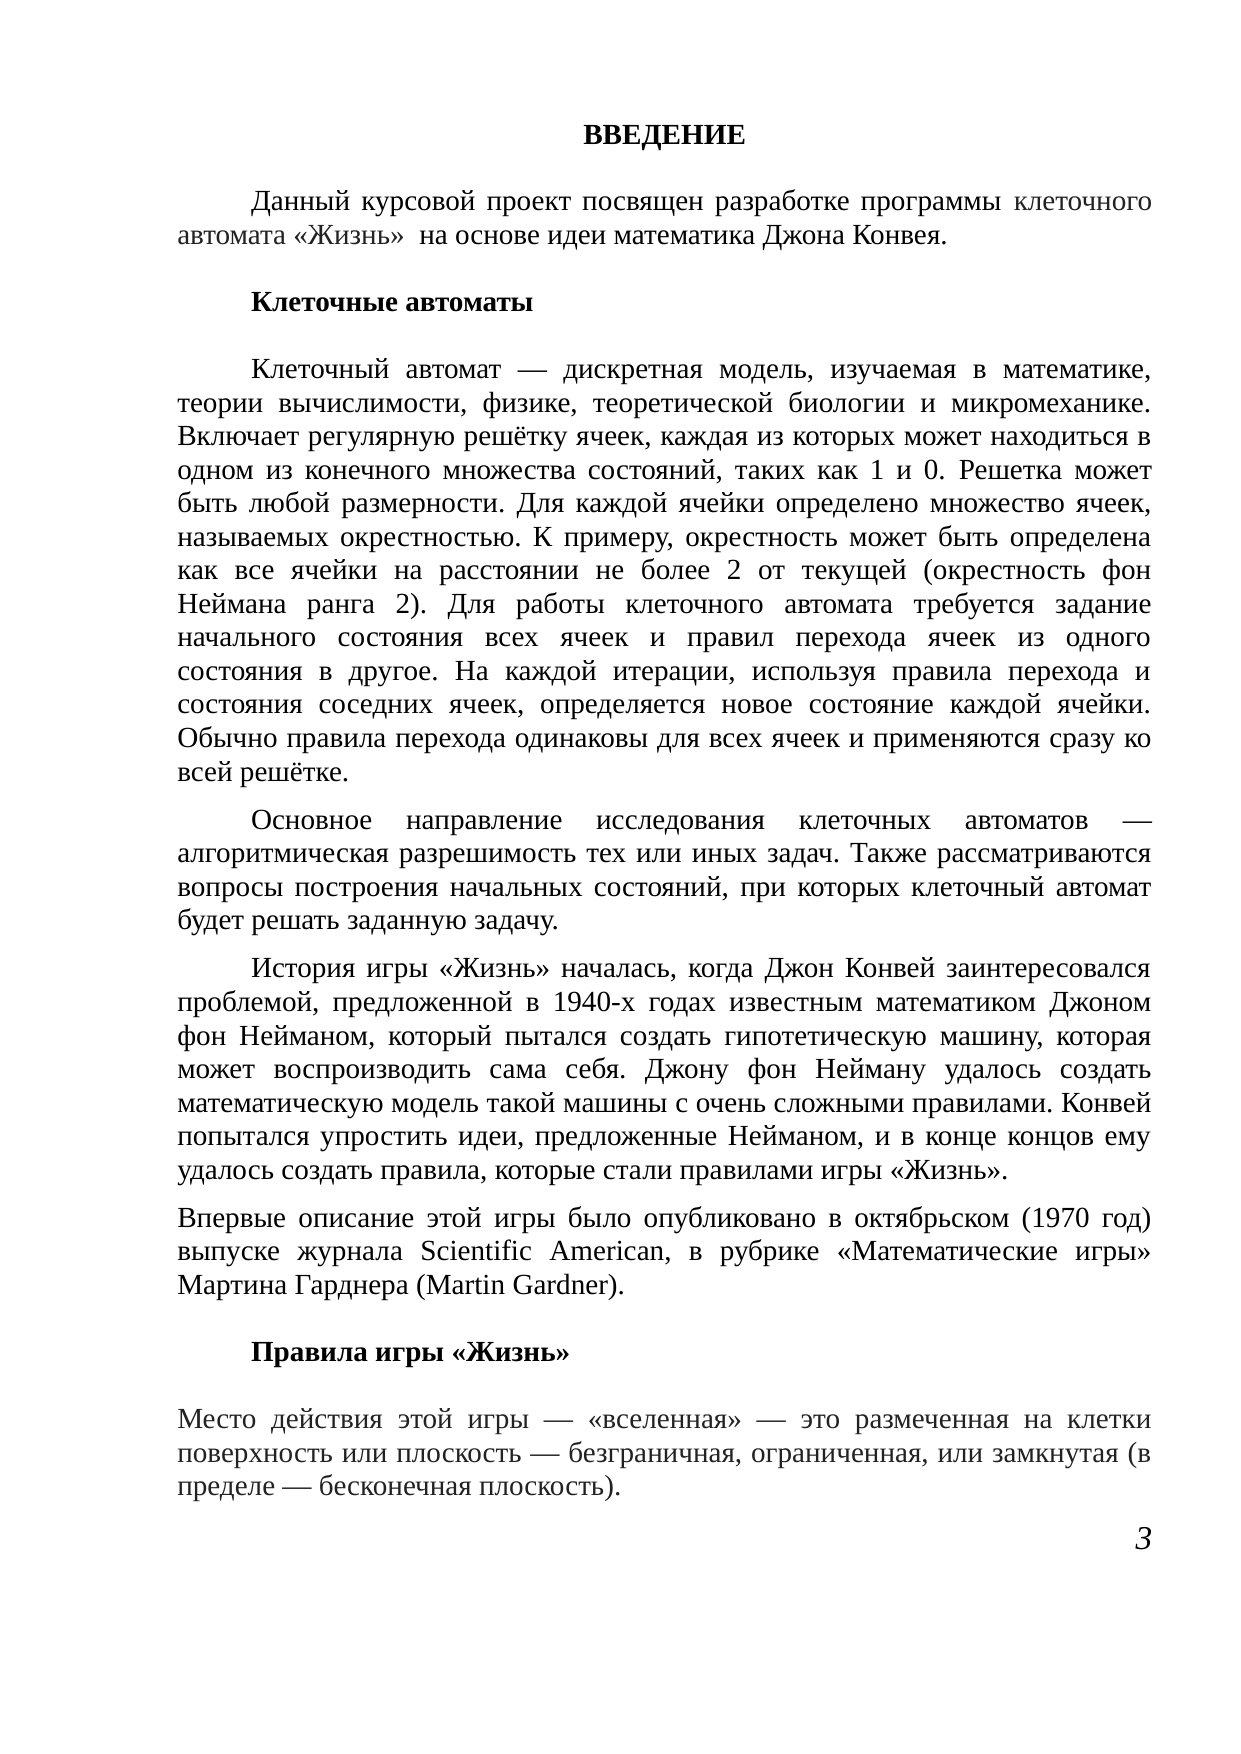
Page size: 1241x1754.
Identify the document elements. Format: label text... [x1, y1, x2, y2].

text Клеточный автомат — дискретная модель, изучаемая в математике, теории вычислимости, физике, теоретической биологии и микромеханике. Включает регулярную решётку ячеек, каждая из которых может находиться в одном из конечного множества состояний, таких как 1 и 0. Решетка может быть любой размерности. Для каждой ячейки определено множество ячеек, называемых окрестностью. К примеру, окрестность может быть определена как все ячейки на расстоянии не более 2 от текущей (окрестность фон Неймана ранга 2). Для работы клеточного автомата требуется задание начального состояния всех ячеек и правил перехода ячеек из одного состояния в другое. На каждой итерации, используя правила перехода и состояния соседних ячеек, определяется новое состояние каждой ячейки. Обычно правила перехода одинаковы для всех ячеек и применяются сразу ко всей решётке. [177, 351, 1152, 787]
text Место действия этой игры — «вселенная» — это размеченная на клетки поверхность или плоскость — безграничная, ограниченная, или замкнутая (в пределе — бесконечная плоскость). [177, 1401, 1152, 1502]
text Клеточные автоматы [177, 284, 1152, 318]
text Данный курсовой проект посвящен разработке программы клеточного автомата «Жизнь» на основе идеи математика Джона Конвея. [177, 183, 1152, 251]
text Впервые описание этой игры было опубликовано в октябрьском (1970 год) выпуске журнала Scientific American, в рубрике «Математические игры» Мартина Гарднера (Martin Gardner). [177, 1200, 1152, 1301]
text Основное направление исследования клеточных автоматов — алгоритмическая разрешимость тех или иных задач. Также рассматриваются вопросы построения начальных состояний, при которых клеточный автомат будет решать заданную задачу. [177, 802, 1152, 936]
text Правила игры «Жизнь» [177, 1334, 1152, 1368]
text ВВЕДЕНИЕ [177, 117, 1152, 151]
text История игры «Жизнь» началась, когда Джон Конвей заинтересовался проблемой, предложенной в 1940-х годах известным математиком Джоном фон Нейманом, который пытался создать гипотетическую машину, которая может воспроизводить сама себя. Джону фон Нейману удалось создать математическую модель такой машины с очень сложными правилами. Конвей попытался упростить идеи, предложенные Нейманом, и в конце концов ему удалось создать правила, которые стали правилами игры «Жизнь». [177, 951, 1152, 1185]
